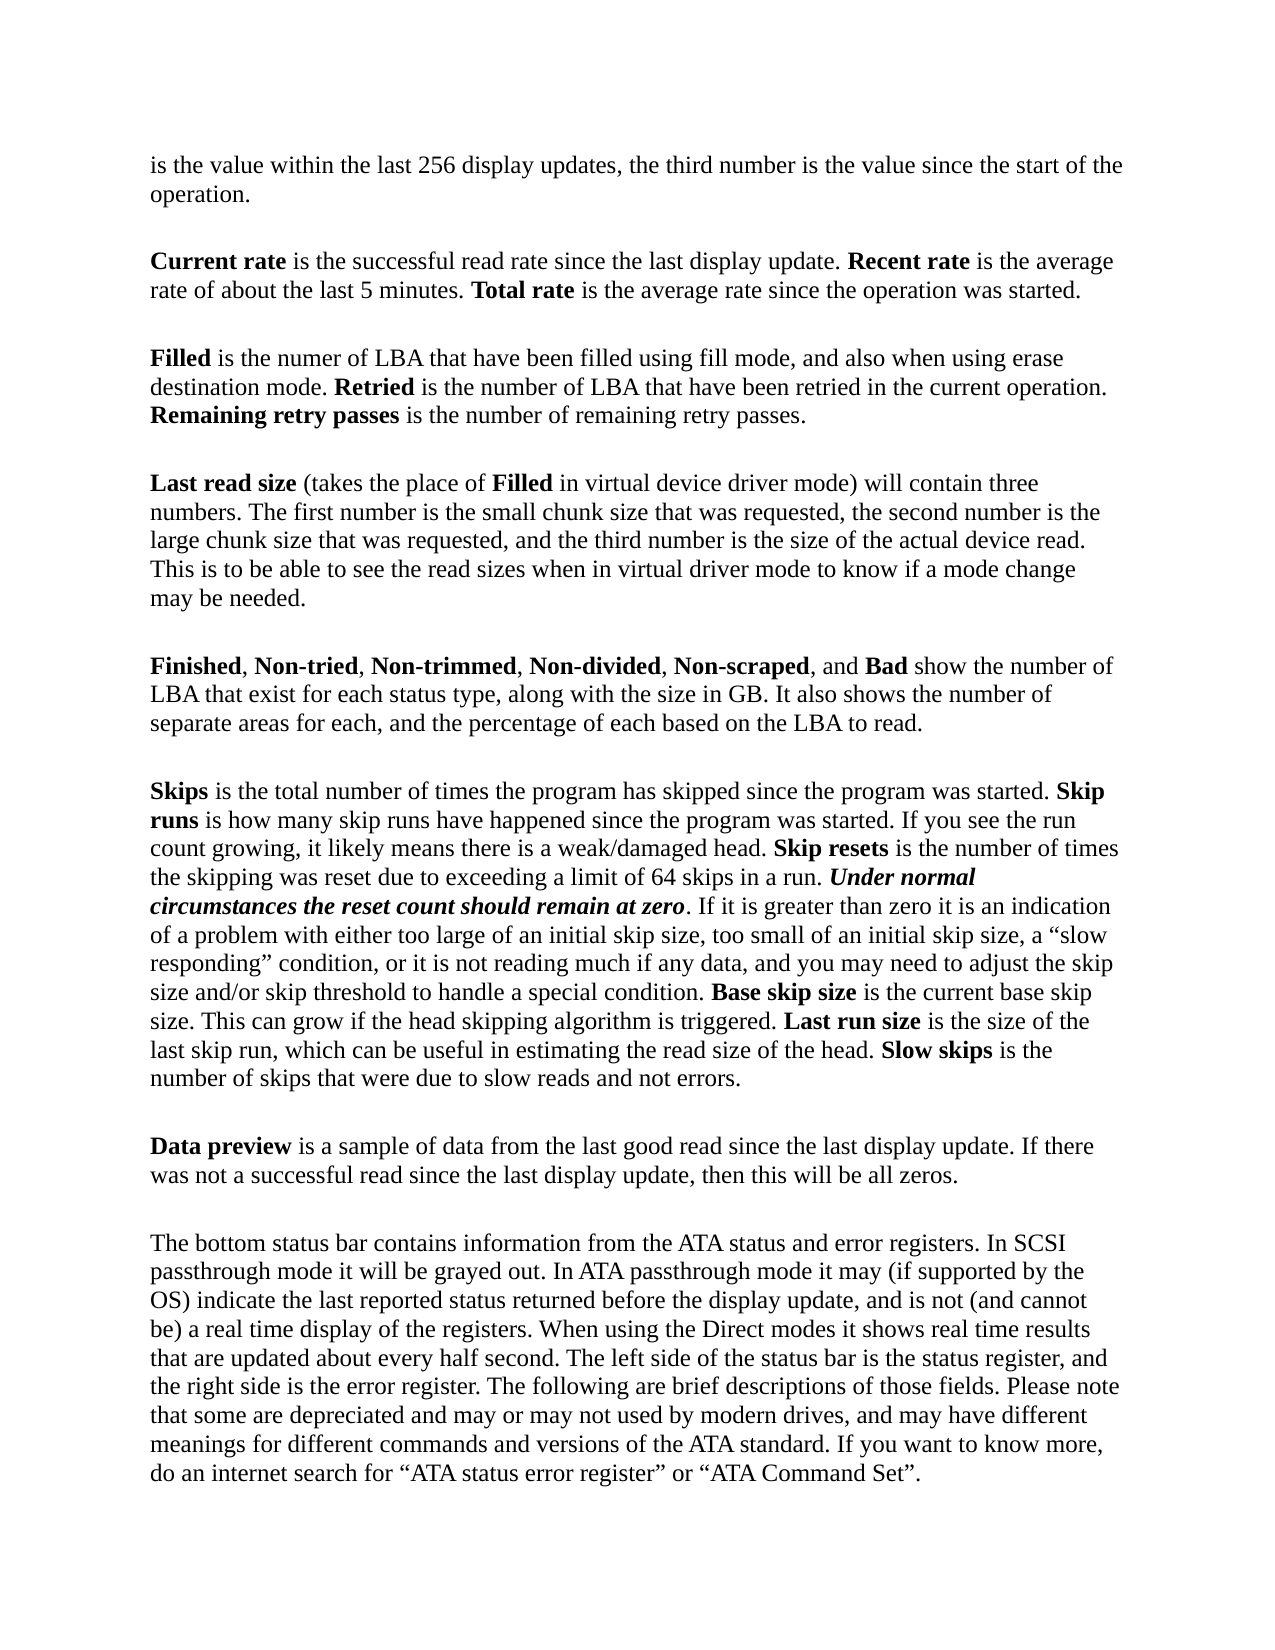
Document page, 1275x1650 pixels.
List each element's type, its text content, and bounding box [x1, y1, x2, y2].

text Finished, Non-tried, Non-trimmed, Non-divided, Non-scraped, and Bad show the number of LBA that exist for each status type, along with the size in GB. It also shows the number of separate areas for each, and the percentage of each based on the LBA to read. [150, 651, 1125, 737]
text The bottom status bar contains information from the ATA status and error registers. In SCSI passthrough mode it will be grayed out. In ATA passthrough mode it may (if supported by the OS) indicate the last reported status returned before the display update, and is not (and cannot be) a real time display of the registers. When using the Direct modes it shows real time results that are updated about every half second. The left side of the status bar is the status register, and the right side is the error register. The following are brief descriptions of those fields. Please note that some are depreciated and may or may not used by modern drives, and may have different meanings for different commands and versions of the ATA standard. If you want to know more, do an internet search for “ATA status error register” or “ATA Command Set”. [150, 1228, 1125, 1486]
text Data preview is a sample of data from the last good read since the last display update. If there was not a successful read since the last display update, then this will be all zeros. [150, 1131, 1125, 1189]
text Current rate is the successful read rate since the last display update. Recent rate is the average rate of about the last 5 minutes. Total rate is the average rate since the operation was started. [150, 246, 1125, 304]
text Filled is the numer of LBA that have been filled using fill mode, and also when using erase destination mode. Retried is the number of LBA that have been retried in the current operation. Remaining retry passes is the number of remaining retry passes. [150, 343, 1125, 429]
text Skips is the total number of times the program has skipped since the program was started. Skip runs is how many skip runs have happened since the program was started. If you see the run count growing, it likely means there is a weak/damaged head. Skip resets is the number of times the skipping was reset due to exceeding a limit of 64 skips in a run. Under normal circumstances the reset count should remain at zero. If it is greater than zero it is an indication of a problem with either too large of an initial skip size, too small of an initial skip size, a “slow responding” condition, or it is not reading much if any data, and you may need to adjust the skip size and/or skip threshold to handle a special condition. Base skip size is the current base skip size. This can grow if the head skipping algorithm is triggered. Last run size is the size of the last skip run, which can be useful in estimating the read size of the head. Slow skips is the number of skips that were due to slow reads and not errors. [150, 776, 1125, 1092]
text Last read size (takes the place of Filled in virtual device driver mode) will contain three numbers. The first number is the small chunk size that was requested, the second number is the large chunk size that was requested, and the third number is the size of the actual device read. This is to be able to see the read sizes when in virtual driver mode to know if a mode change may be needed. [150, 468, 1125, 612]
text is the value within the last 256 display updates, the third number is the value since the start of the operation. [150, 150, 1125, 207]
